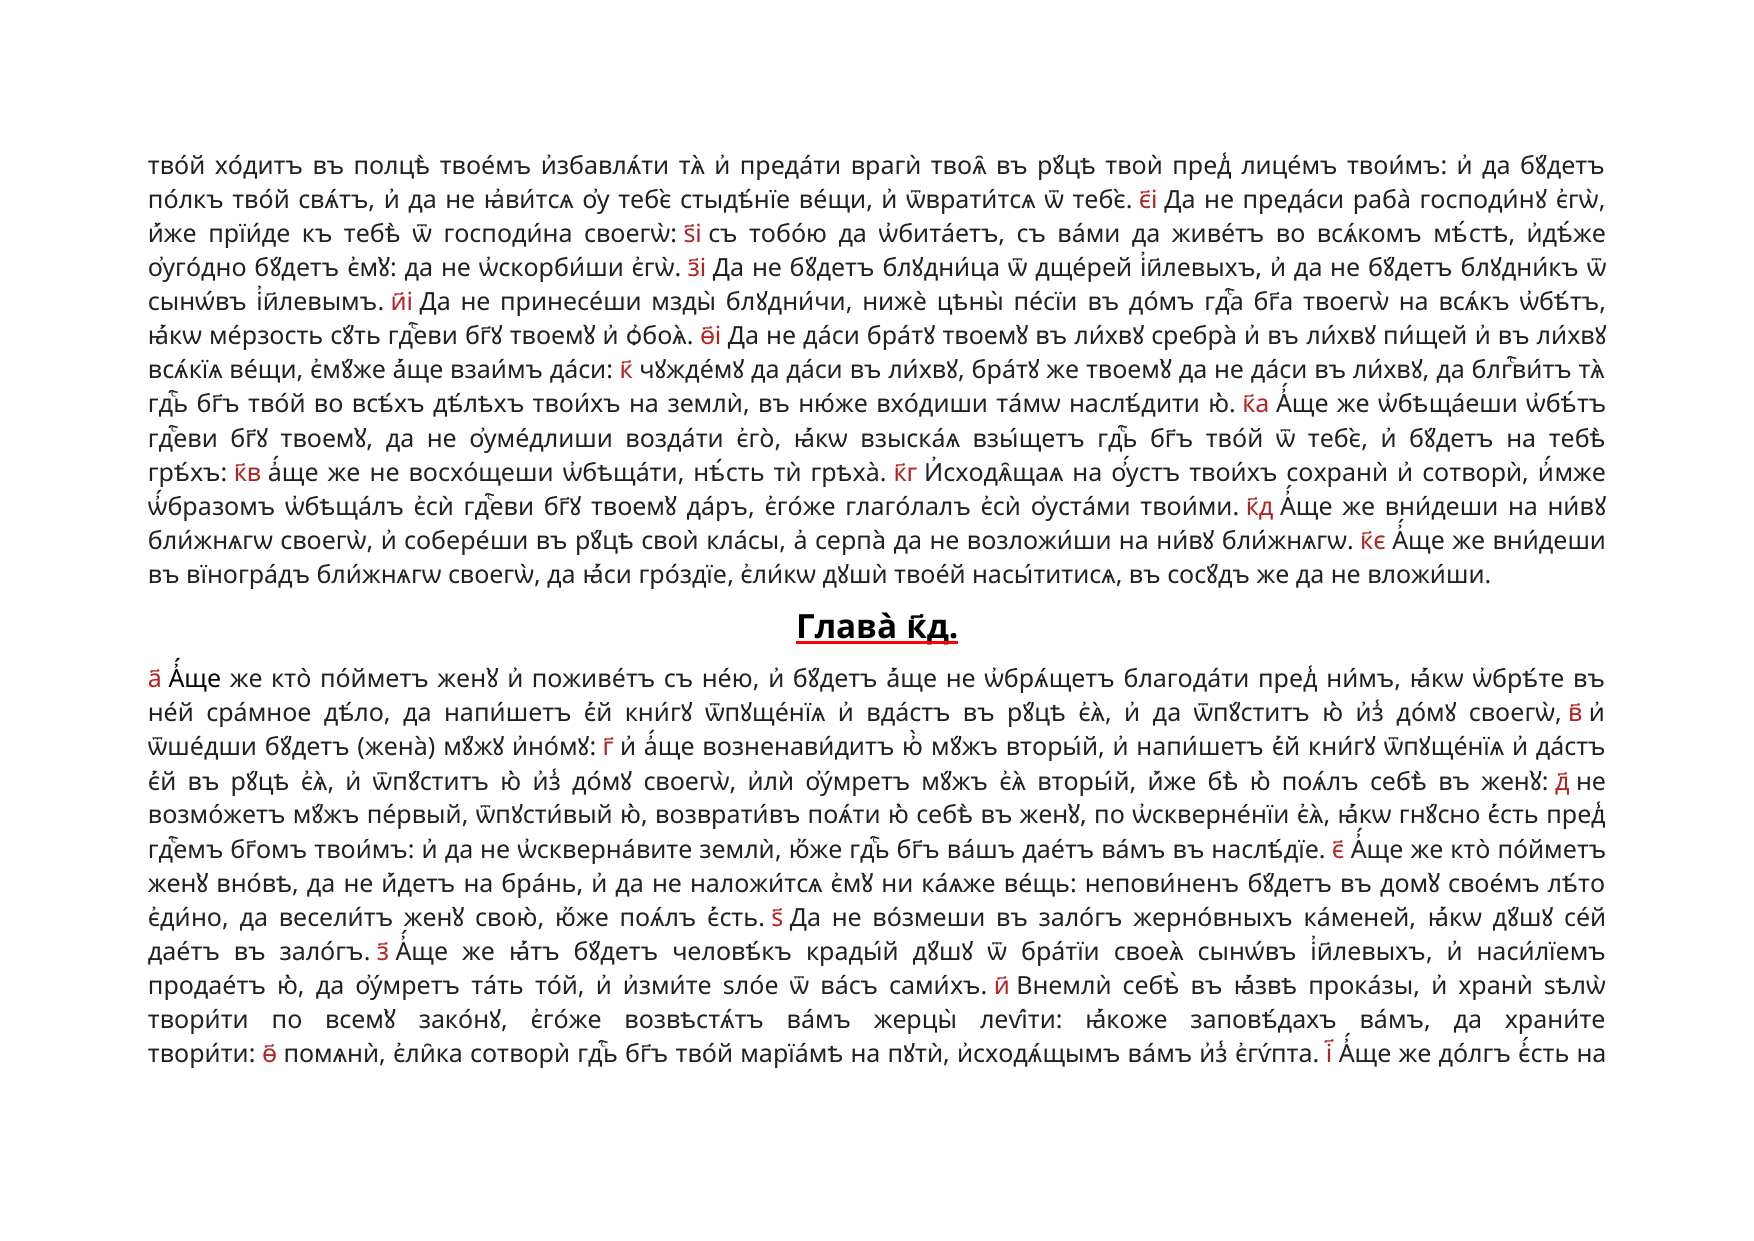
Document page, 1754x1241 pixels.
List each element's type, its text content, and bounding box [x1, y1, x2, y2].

text а҃ А҆́ще же кто̀ по́йметъ женꙋ̀ и҆ поживе́тъ съ не́ю, и҆ бꙋ́детъ а҆́ще не ѡ҆брѧ́щетъ благода́ти пред̾ ни́мъ, ꙗ҆́кѡ ѡ҆брѣ́те въ не́й сра́мное дѣ́ло, да напи́шетъ є҆́й кни́гꙋ ѿпꙋще́нїѧ и҆ вда́стъ въ рꙋ́цѣ є҆ѧ̀, и҆ да ѿпꙋ́ститъ ю҆̀ и҆з̾ до́мꙋ своегѡ̀, в҃ и҆ ѿше́дши бꙋ́детъ (жена̀) мꙋ́жꙋ и҆но́мꙋ: г҃ и҆ а҆́ще возненави́дитъ ю҆̀ мꙋ́жъ вторы́й, и҆ напи́шетъ є҆́й кни́гꙋ ѿпꙋще́нїѧ и҆ да́стъ є҆́й въ рꙋ́цѣ є҆ѧ̀, и҆ ѿпꙋ́ститъ ю҆̀ и҆з̾ до́мꙋ своегѡ̀, и҆лѝ ѹ҆́мретъ мꙋ́жъ є҆ѧ̀ вторы́й, и҆́же бѣ̀ ю҆̀ поѧ́лъ себѣ̀ въ женꙋ̀: д҃ не возмо́жетъ мꙋ́жъ пе́рвый, ѿпꙋсти́вый ю҆̀, возврати́въ поѧ́ти ю҆̀ себѣ̀ въ женꙋ̀, по ѡ҆скверне́нїи є҆ѧ̀, ꙗ҆́кѡ гнꙋ́сно є҆́сть пред̾ гдⷭ҇емъ бг҃омъ твои́мъ: и҆ да не ѡ҆скверна́вите землѝ, ю҆́же гдⷭ҇ь бг҃ъ ва́шъ дае́тъ ва́мъ въ наслѣ́дїе. є҃ А҆́ще же кто̀ по́йметъ женꙋ̀ вно́вѣ, да не и҆́детъ на бра́нь, и҆ да не наложи́тсѧ є҆мꙋ̀ ни ка́ѧже ве́щь: непови́ненъ бꙋ́детъ въ домꙋ̀ свое́мъ лѣ́то є҆ди́но, да весели́тъ женꙋ̀ свою̀, ю҆́же поѧ́лъ є҆́сть. ѕ҃ Да не во́змеши въ зало́гъ жерно́вныхъ ка́меней, ꙗ҆́кѡ дꙋ́шꙋ се́й дае́тъ въ зало́гъ. з҃ А҆́ще же ꙗ҆́тъ бꙋ́детъ человѣ́къ крады́й дꙋ́шꙋ ѿ бра́тїи своеѧ̀ сынѡ́въ і҆и҃левыхъ, и҆ наси́лїемъ продае́тъ ю҆̀, да ѹ҆́мретъ та́ть то́й, и҆ и҆зми́те ѕло́е ѿ ва́съ сами́хъ. и҃ Внемлѝ себѣ̀ въ ꙗ҆́звѣ прока́зы, и҆ хранѝ ѕѣлѡ̀ твори́ти по всемꙋ̀ зако́нꙋ, є҆го́же возвѣстѧ́тъ ва́мъ жерцы̀ леѵі́ти: ꙗ҆́коже заповѣ́дахъ ва́мъ, да храни́те твори́ти: ѳ҃ помѧнѝ, є҆ли̑ка сотворѝ гдⷭ҇ь бг҃ъ тво́й марїа́мѣ на пꙋтѝ, и҆сходѧ́щымъ ва́мъ и҆з̾ є҆гѵ́пта. і҃ А҆́ще же до́лгъ є҆́сть на [148, 661, 1606, 1070]
text тво́й хо́дитъ въ полцѣ̀ твое́мъ и҆збавлѧ́ти тѧ̀ и҆ преда́ти врагѝ твоѧ̑ въ рꙋ́цѣ твоѝ пред̾ лице́мъ твои́мъ: и҆ да бꙋ́детъ по́лкъ тво́й свѧ́тъ, и҆ да не ꙗ҆ви́тсѧ ѹ҆ тебє̀ стыдѣ́нїе ве́щи, и҆ ѿврати́тсѧ ѿ тебє̀. є҃і Да не преда́си раба̀ господи́нꙋ є҆гѡ̀, и҆́же прїи́де къ тебѣ̀ ѿ господи́на своегѡ̀: ѕ҃і съ тобо́ю да ѡ҆бита́етъ, съ ва́ми да живе́тъ во всѧ́комъ мѣ́стѣ, и҆дѣ́же ѹ҆го́дно бꙋ́детъ є҆мꙋ̀: да не ѡ҆скорби́ши є҆гѡ̀. з҃і Да не бꙋ́детъ блꙋдни́ца ѿ дще́рей і҆и҃левыхъ, и҆ да не бꙋ́детъ блꙋдни́къ ѿ сынѡ́въ і҆и҃левымъ. и҃і Да не принесе́ши мзды̀ блꙋдни́чи, нижѐ цѣны̀ пе́сїи въ до́мъ гдⷭ҇а бг҃а твоегѡ̀ на всѧ́къ ѡ҆бѣ́тъ, ꙗ҆́кѡ ме́рзость сꙋ́ть гдⷭ҇еви бг҃ꙋ твоемꙋ̀ и҆ ѻ҆боѧ̀. ѳ҃і Да не да́си бра́тꙋ твоемꙋ̀ въ ли́хвꙋ сребра̀ и҆ въ ли́хвꙋ пи́щей и҆ въ ли́хвꙋ всѧ́кїѧ ве́щи, є҆мꙋ́же а҆́ще взаи́мъ да́си: к҃ чꙋжде́мꙋ да да́си въ ли́хвꙋ, бра́тꙋ же твоемꙋ̀ да не да́си въ ли́хвꙋ, да блгⷭ҇ви́тъ тѧ̀ гдⷭ҇ь бг҃ъ тво́й во всѣ́хъ дѣ́лѣхъ твои́хъ на землѝ, въ ню́же вхо́диши та́мѡ наслѣ́дити ю҆̀. к҃а А҆́ще же ѡ҆бѣща́еши ѡ҆бѣ́тъ гдⷭ҇еви бг҃ꙋ твоемꙋ̀, да не ѹ҆ме́длиши возда́ти є҆го̀, ꙗ҆́кѡ взыска́ѧ взы́щетъ гдⷭ҇ь бг҃ъ тво́й ѿ тебє̀, и҆ бꙋ́детъ на тебѣ̀ грѣ́хъ: к҃в а҆́ще же не восхо́щеши ѡ҆бѣща́ти, нѣ́сть тѝ грѣха̀. к҃г И҆сходѧ̑щаѧ на ѹ҆́стъ твои́хъ сохранѝ и҆ сотворѝ, и҆́мже ѡ҆́бразомъ ѡ҆бѣща́лъ є҆сѝ гдⷭ҇еви бг҃ꙋ твоемꙋ̀ да́ръ, є҆го́же глаго́лалъ є҆сѝ ѹ҆ста́ми твои́ми. к҃д А҆́ще же вни́деши на ни́вꙋ бли́жнѧгѡ своегѡ̀, и҆ собере́ши въ рꙋ́цѣ своѝ кла́сы, а҆ серпа̀ да не возложи́ши на ни́вꙋ бли́жнѧгѡ. к҃є А҆́ще же вни́деши въ вїногра́дъ бли́жнѧгѡ своегѡ̀, да ꙗ҆́си гро́здїе, є҆ли́кѡ дꙋшѝ твое́й насы́титисѧ, въ сосꙋ́дъ же да не вложи́ши. [148, 148, 1606, 591]
text Глава̀ к҃д. [148, 603, 1606, 648]
